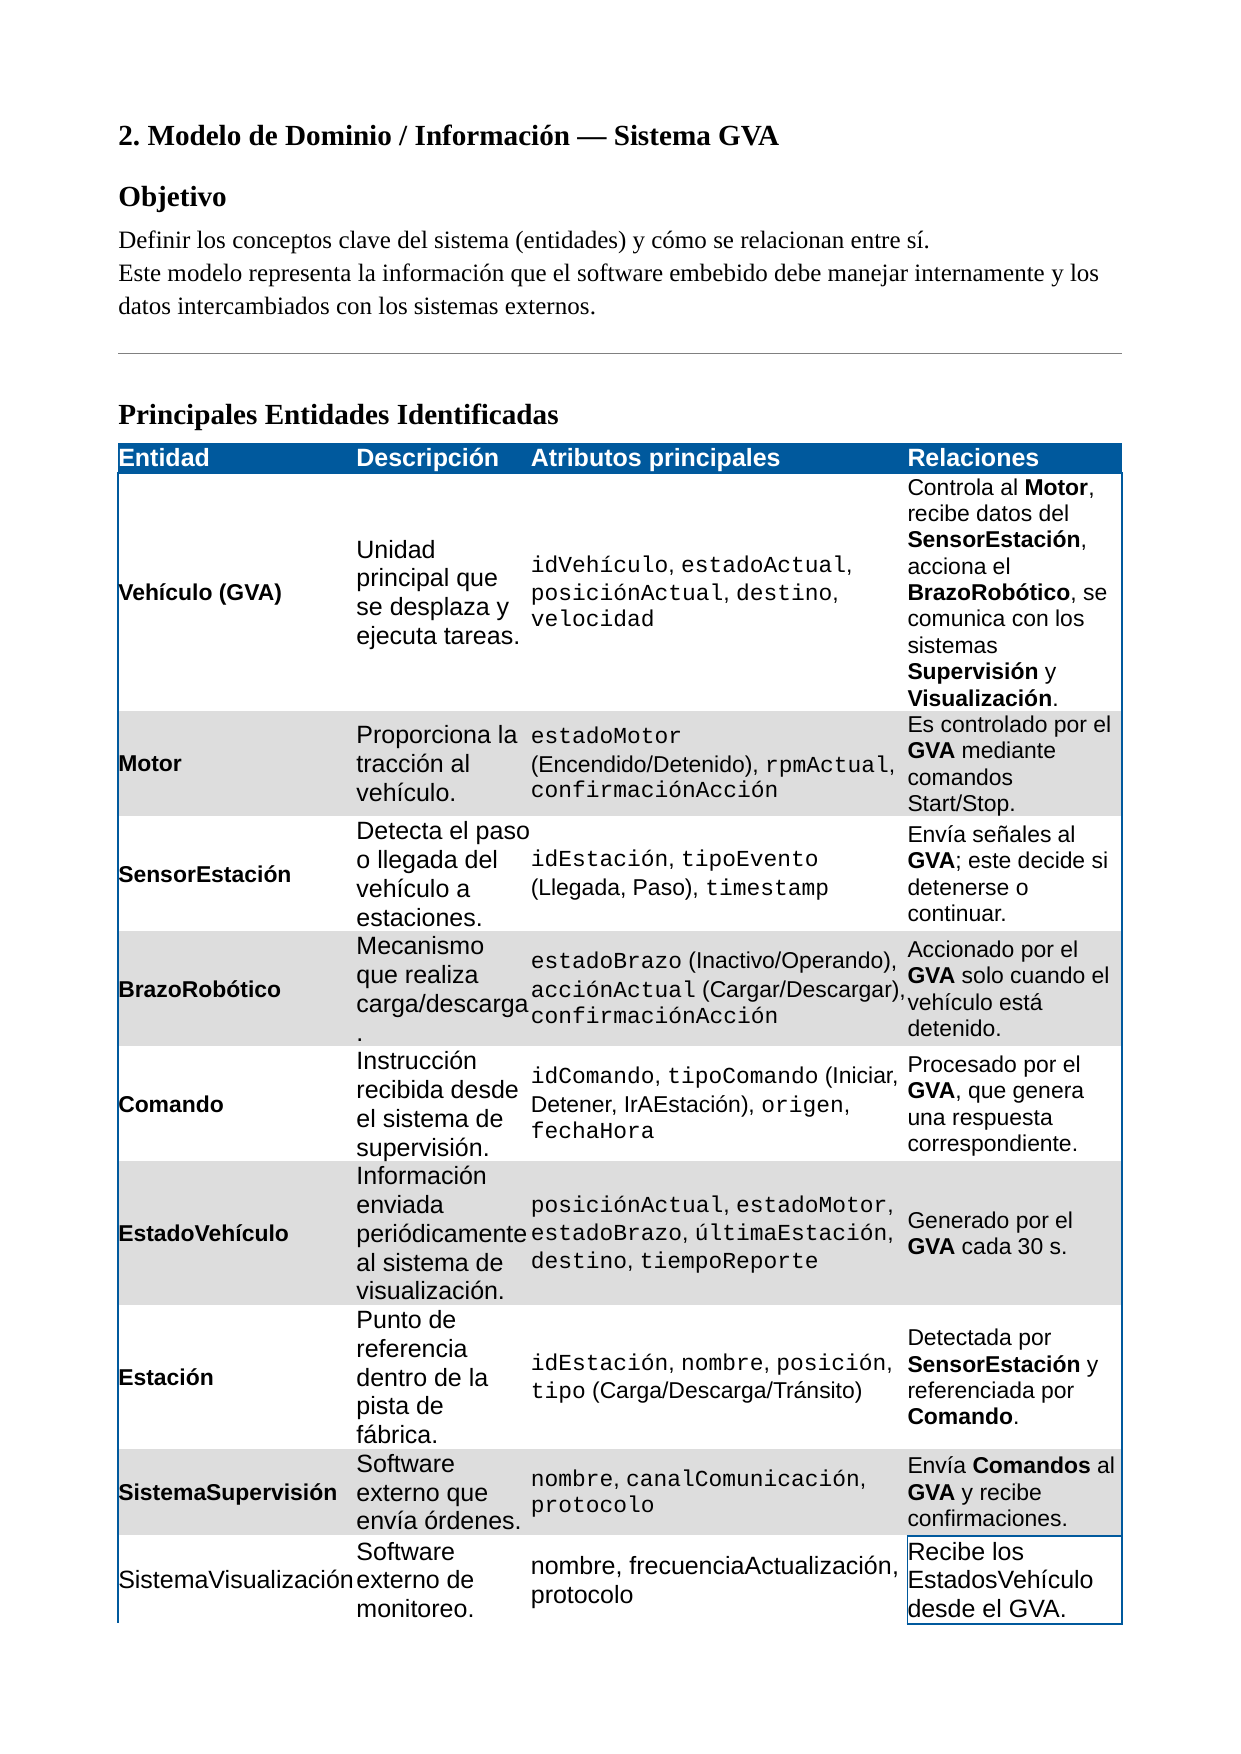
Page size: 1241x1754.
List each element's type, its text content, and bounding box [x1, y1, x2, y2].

table_cell estadoMotor (Encendido/Detenido), rpmActual, confirmaciónAcción [531, 711, 907, 816]
table_cell Detecta el paso o llegada del vehículo a estaciones. [356, 816, 531, 931]
table_cell nombre, canalComunicación, protocolo [531, 1449, 907, 1535]
table_cell Software externo que envía órdenes. [356, 1449, 531, 1535]
table_cell Accionado por el GVA solo cuando el vehículo está detenido. [907, 931, 1121, 1046]
table_cell idEstación, nombre, posición, tipo (Carga/Descarga/Tránsito) [531, 1305, 907, 1449]
table_cell posiciónActual, estadoMotor, estadoBrazo, últimaEstación, destino, tiempoReporte [531, 1161, 907, 1305]
table_cell Punto de referencia dentro de la pista de fábrica. [356, 1305, 531, 1449]
table_cell Es controlado por el GVA mediante comandos Start/Stop. [907, 711, 1121, 816]
table_cell Proporciona la tracción al vehículo. [356, 711, 531, 816]
table_cell idVehículo, estadoActual, posiciónActual, destino, velocidad [531, 474, 907, 711]
table_header Entidad [118, 443, 356, 472]
text Definir los conceptos clave del sistema (entidades) y cómo se relacionan entre sí. Este modelo representa la información que el software embebido debe manejar internamente y los datos intercambiados con los sistemas externos. [118, 225, 1122, 319]
subtitle Objetivo [118, 179, 1122, 212]
table_cell SistemaVisualización [119, 1535, 356, 1623]
table_cell Vehículo (GVA) [119, 474, 356, 711]
table_cell Estación [119, 1305, 356, 1449]
table_cell Unidad principal que se desplaza y ejecuta tareas. [356, 474, 531, 711]
table_cell SistemaSupervisión [119, 1449, 356, 1535]
table_cell idEstación, tipoEvento (Llegada, Paso), timestamp [531, 816, 907, 931]
table_cell Software externo de monitoreo. [356, 1535, 531, 1623]
table_header Atributos principales [531, 443, 907, 472]
table_header Descripción [356, 443, 531, 472]
table_cell SensorEstación [119, 816, 356, 931]
table_cell Controla al Motor, recibe datos del SensorEstación, acciona el BrazoRobótico, se comunica con los sistemas Supervisión y Visualización. [907, 474, 1121, 711]
table_cell idComando, tipoComando (Iniciar, Detener, IrAEstación), origen, fechaHora [531, 1046, 907, 1161]
table_cell EstadoVehículo [119, 1161, 356, 1305]
table_cell Envía señales al GVA; este decide si detenerse o continuar. [907, 816, 1121, 931]
table_cell Mecanismo que realiza carga/descarga. [356, 931, 531, 1046]
table_cell Comando [119, 1046, 356, 1161]
table_cell Motor [119, 711, 356, 816]
subtitle Principales Entidades Identificadas [118, 397, 1122, 431]
table_cell Generado por el GVA cada 30 s. [907, 1161, 1121, 1305]
table_header Relaciones [907, 443, 1122, 472]
table_cell Instrucción recibida desde el sistema de supervisión. [356, 1046, 531, 1161]
table_cell Detectada por SensorEstación y referenciada por Comando. [907, 1305, 1121, 1449]
table_cell Envía Comandos al GVA y recibe confirmaciones. [907, 1449, 1121, 1535]
table_cell estadoBrazo (Inactivo/Operando), acciónActual (Cargar/Descargar), confirmaciónAcción [531, 931, 907, 1046]
table_cell Información enviada periódicamente al sistema de visualización. [356, 1161, 531, 1305]
table_cell nombre, frecuenciaActualización, protocolo [531, 1535, 907, 1623]
table_cell BrazoRobótico [119, 931, 356, 1046]
table_cell Procesado por el GVA, que genera una respuesta correspondiente. [907, 1046, 1121, 1161]
table_cell Recibe los EstadosVehículo desde el GVA. [908, 1537, 1121, 1623]
subtitle 2. Modelo de Dominio / Información — Sistema GVA [118, 118, 1122, 152]
